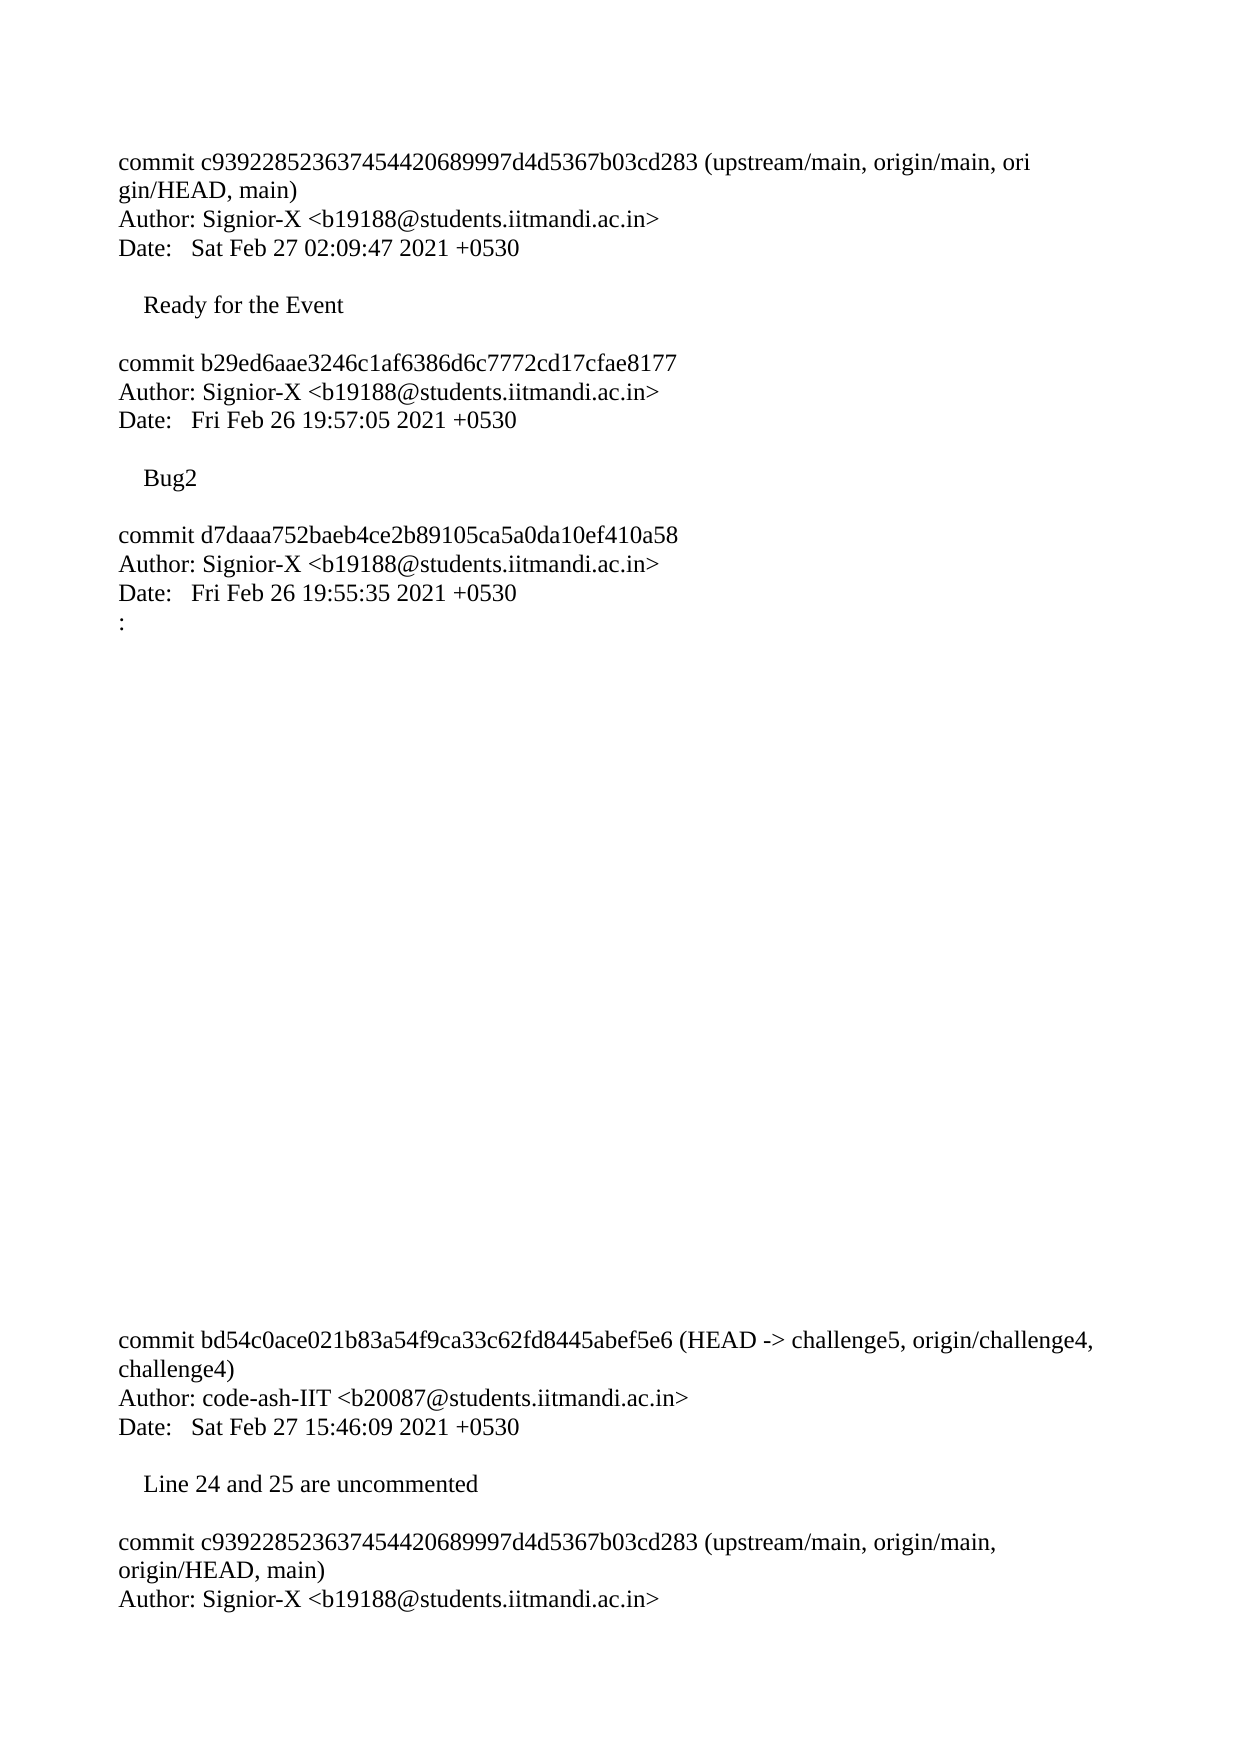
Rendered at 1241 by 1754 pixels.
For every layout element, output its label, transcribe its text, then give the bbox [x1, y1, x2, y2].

text Author: Signior-X <b19188@students.iitmandi.ac.in> [118, 204, 1122, 233]
text Ready for the Event [118, 291, 1122, 319]
text commit d7daaa752baeb4ce2b89105ca5a0da10ef410a58 [118, 521, 1122, 549]
text Date: Sat Feb 27 15:46:09 2021 +0530 [118, 1412, 1122, 1441]
text Author: Signior-X <b19188@students.iitmandi.ac.in> [118, 1584, 1122, 1613]
text Author: code-ash-IIT <b20087@students.iitmandi.ac.in> [118, 1383, 1122, 1412]
text commit b29ed6aae3246c1af6386d6c7772cd17cfae8177 [118, 348, 1122, 377]
text Author: Signior-X <b19188@students.iitmandi.ac.in> [118, 549, 1122, 578]
text gin/HEAD, main) [118, 176, 1122, 204]
text Date: Sat Feb 27 02:09:47 2021 +0530 [118, 233, 1122, 262]
text commit bd54c0ace021b83a54f9ca33c62fd8445abef5e6 (HEAD -> challenge5, origin/challenge4, challenge4) [118, 1326, 1122, 1383]
text Date: Fri Feb 26 19:57:05 2021 +0530 [118, 406, 1122, 434]
text Line 24 and 25 are uncommented [118, 1469, 1122, 1498]
text Bug2 [118, 463, 1122, 492]
text Author: Signior-X <b19188@students.iitmandi.ac.in> [118, 377, 1122, 406]
text commit c939228523637454420689997d4d5367b03cd283 (upstream/main, origin/main, origin/HEAD, main) [118, 1527, 1122, 1584]
text Date: Fri Feb 26 19:55:35 2021 +0530 [118, 578, 1122, 607]
text commit c939228523637454420689997d4d5367b03cd283 (upstream/main, origin/main, ori [118, 147, 1122, 176]
text : [118, 607, 1122, 636]
